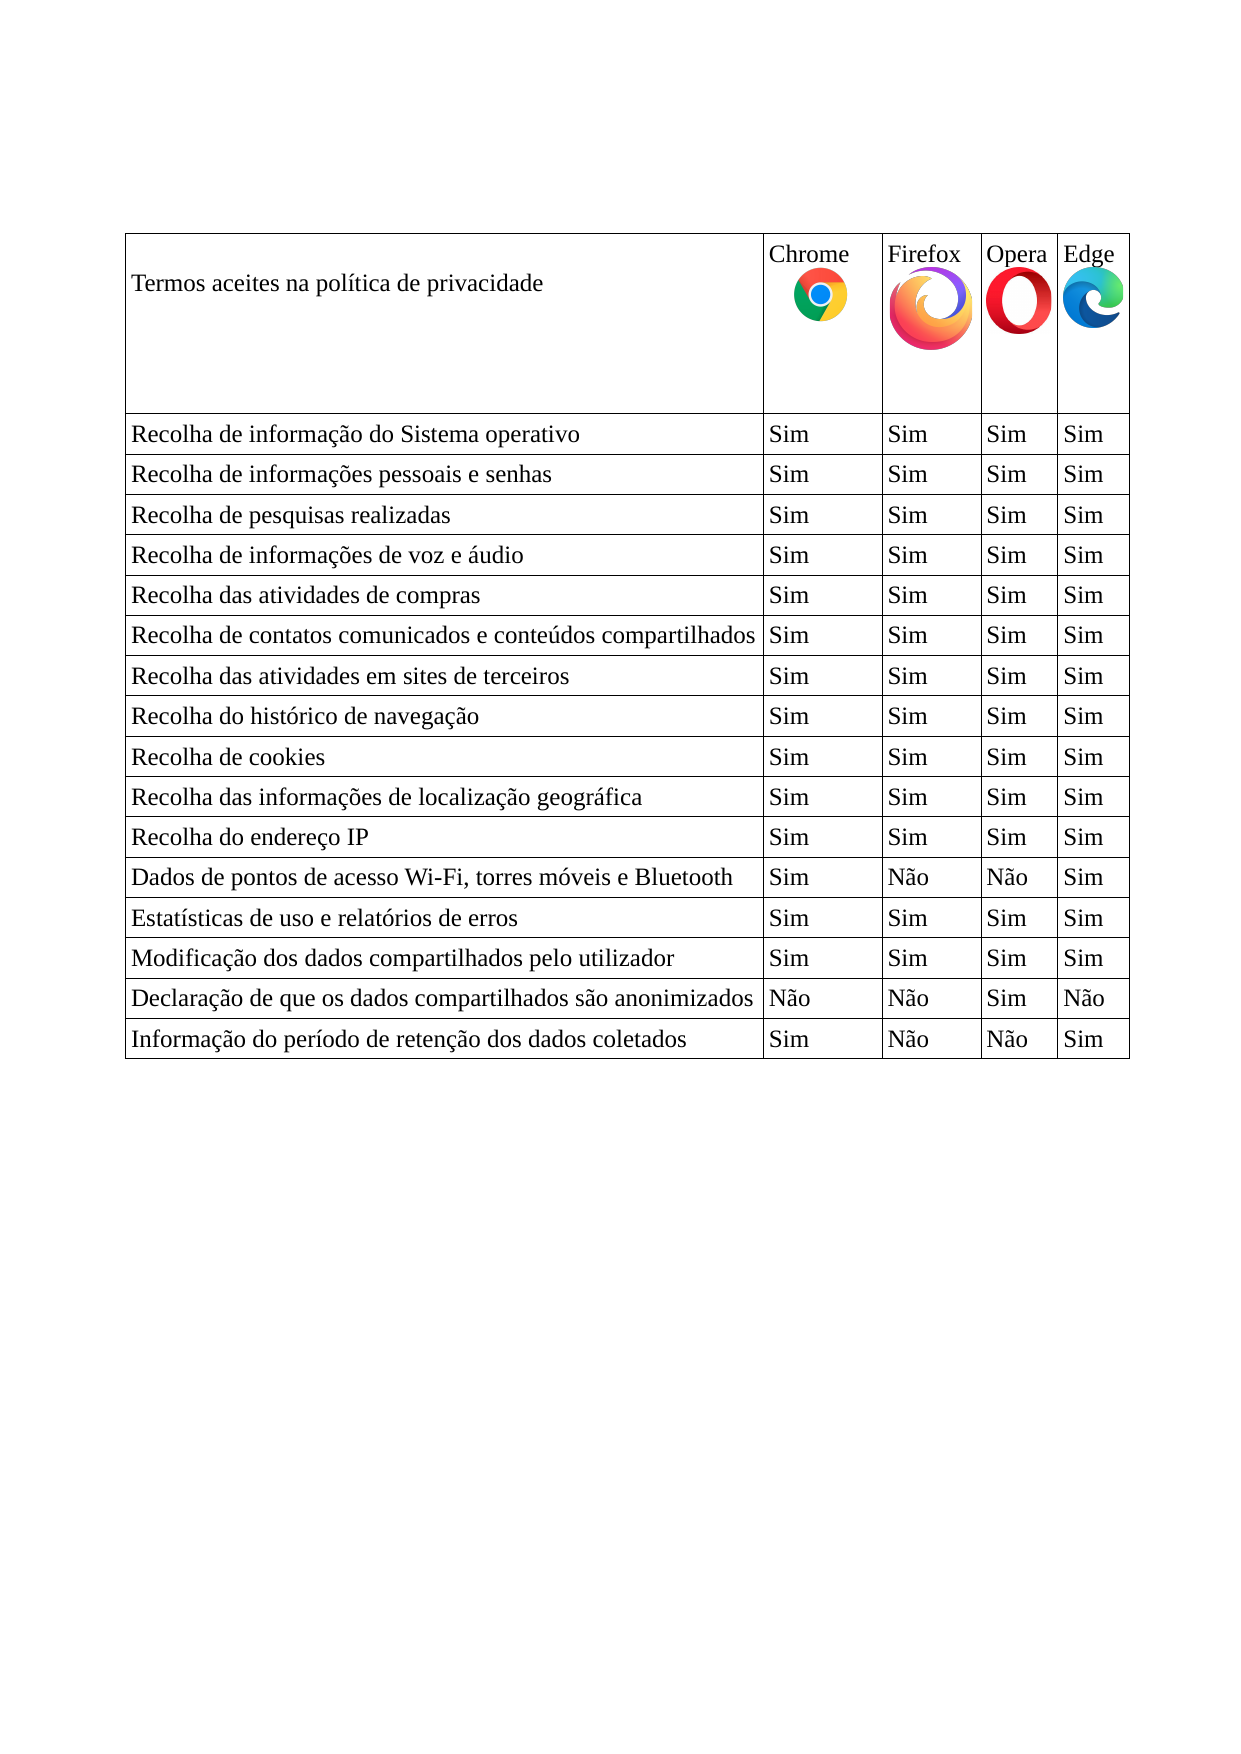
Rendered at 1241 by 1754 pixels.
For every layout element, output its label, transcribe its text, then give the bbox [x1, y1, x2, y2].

table_header Termos aceites na política de privacidade [126, 234, 763, 413]
table_cell Sim [883, 777, 981, 816]
table_cell Sim [883, 576, 981, 615]
table_header Firefox [883, 234, 981, 413]
table_cell Modificação dos dados compartilhados pelo utilizador [126, 938, 763, 978]
table_cell Recolha do endereço IP [126, 817, 763, 857]
table_cell Sim [982, 898, 1057, 937]
table_cell Sim [764, 938, 882, 978]
table_cell Sim [764, 898, 882, 937]
table_cell Sim [1058, 455, 1129, 494]
table_cell Sim [883, 696, 981, 736]
table_cell Sim [982, 737, 1057, 776]
table_cell Sim [1058, 898, 1129, 937]
picture [889, 267, 973, 350]
table_cell Sim [982, 979, 1057, 1018]
table_cell Informação do período de retenção dos dados coletados [126, 1019, 763, 1058]
picture [1063, 267, 1124, 328]
table_cell Sim [1058, 1019, 1129, 1058]
table_cell Recolha de contatos comunicados e conteúdos compartilhados [126, 616, 763, 655]
table_cell Não [883, 858, 981, 897]
table_cell Sim [883, 455, 981, 494]
table_cell Sim [982, 938, 1057, 978]
table_cell Não [1058, 979, 1129, 1018]
table_cell Sim [1058, 696, 1129, 736]
table_cell Sim [883, 535, 981, 574]
table_cell Dados de pontos de acesso Wi-Fi, torres móveis e Bluetooth [126, 858, 763, 897]
table_cell Sim [764, 696, 882, 736]
table_cell Sim [1058, 858, 1129, 897]
table_cell Declaração de que os dados compartilhados são anonimizados [126, 979, 763, 1018]
table_cell Sim [883, 616, 981, 655]
table_cell Sim [764, 414, 882, 453]
table_cell Sim [1058, 414, 1129, 453]
table_cell Sim [764, 535, 882, 574]
picture [774, 267, 870, 322]
table_cell Sim [883, 898, 981, 937]
table_cell Sim [883, 414, 981, 453]
table_cell Sim [764, 455, 882, 494]
table_cell Recolha das informações de localização geográfica [126, 777, 763, 816]
table_cell Sim [764, 656, 882, 695]
table_cell Sim [883, 656, 981, 695]
table_cell Recolha das atividades em sites de terceiros [126, 656, 763, 695]
table_cell Sim [764, 616, 882, 655]
table_cell Recolha de pesquisas realizadas [126, 495, 763, 534]
table_cell Sim [1058, 938, 1129, 978]
table_cell Sim [982, 455, 1057, 494]
table_cell Sim [764, 495, 882, 534]
table_cell Recolha de informações de voz e áudio [126, 535, 763, 574]
table_cell Recolha do histórico de navegação [126, 696, 763, 736]
table_cell Sim [1058, 656, 1129, 695]
table_cell Recolha de cookies [126, 737, 763, 776]
table_cell Recolha de informações pessoais e senhas [126, 455, 763, 494]
table_cell Sim [982, 535, 1057, 574]
table_cell Não [883, 1019, 981, 1058]
table_cell Recolha das atividades de compras [126, 576, 763, 615]
table_header Chrome [764, 234, 882, 413]
table_cell Sim [1058, 777, 1129, 816]
table_cell Não [982, 1019, 1057, 1058]
table_cell Sim [764, 817, 882, 857]
table_cell Sim [982, 616, 1057, 655]
picture [986, 267, 1052, 334]
table_cell Sim [982, 777, 1057, 816]
table_cell Recolha de informação do Sistema operativo [126, 414, 763, 453]
table_cell Sim [764, 858, 882, 897]
table_cell Sim [764, 737, 882, 776]
table_cell Sim [883, 817, 981, 857]
table_cell Sim [1058, 535, 1129, 574]
table_cell Sim [982, 414, 1057, 453]
table_cell Sim [982, 817, 1057, 857]
table_cell Sim [982, 495, 1057, 534]
table_cell Sim [764, 1019, 882, 1058]
table_cell Sim [883, 737, 981, 776]
table_cell Sim [1058, 576, 1129, 615]
table_cell Estatísticas de uso e relatórios de erros [126, 898, 763, 937]
table_cell Sim [764, 576, 882, 615]
table_cell Sim [982, 696, 1057, 736]
table_cell Sim [982, 576, 1057, 615]
table_cell Não [883, 979, 981, 1018]
table_cell Sim [1058, 495, 1129, 534]
table_cell Sim [1058, 616, 1129, 655]
table_cell Não [764, 979, 882, 1018]
table_cell Sim [883, 938, 981, 978]
table_cell Sim [883, 495, 981, 534]
table_cell Sim [764, 777, 882, 816]
table_header Edge [1058, 234, 1129, 413]
table_cell Não [982, 858, 1057, 897]
table_cell Sim [1058, 737, 1129, 776]
table_header Opera [982, 234, 1057, 413]
table_cell Sim [982, 656, 1057, 695]
table_cell Sim [1058, 817, 1129, 857]
